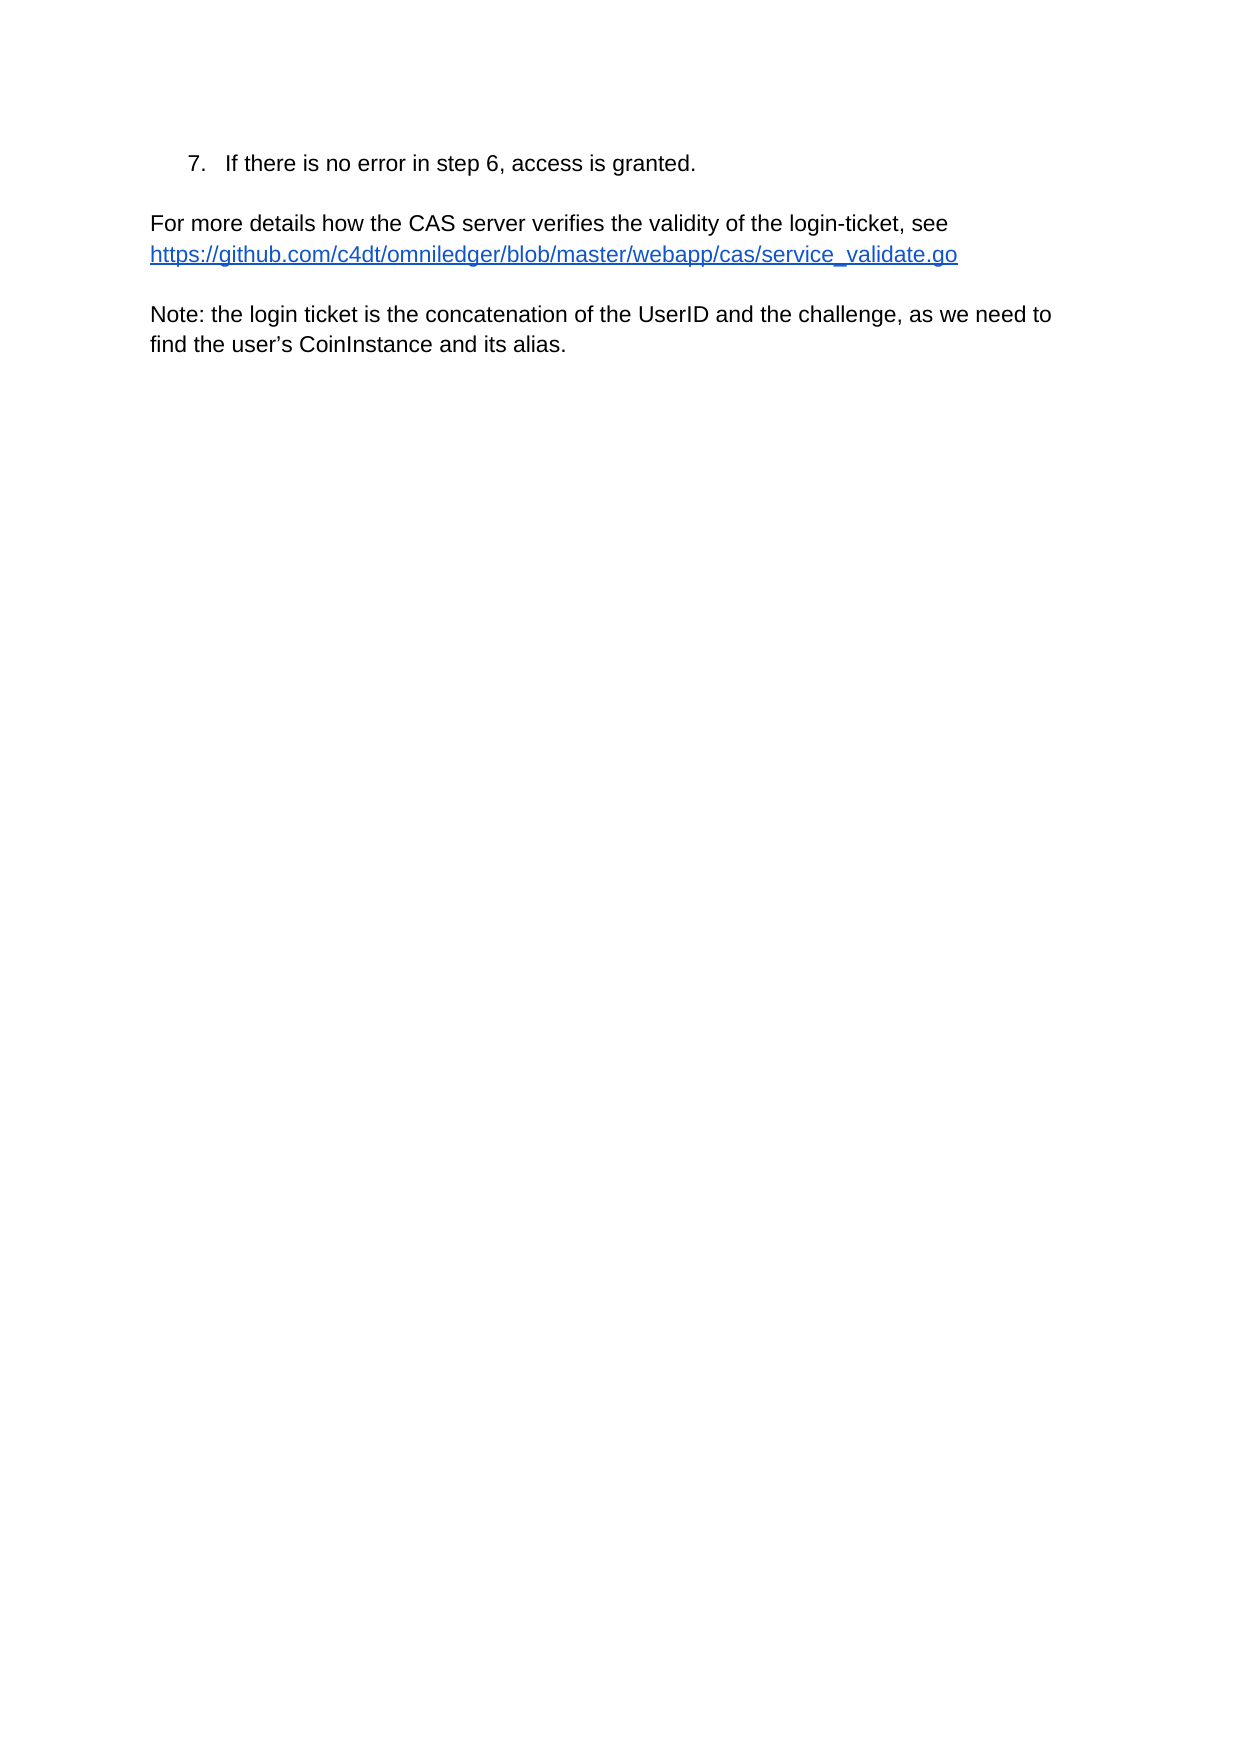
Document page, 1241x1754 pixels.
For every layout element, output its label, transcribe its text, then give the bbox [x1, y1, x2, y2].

list If there is no error in step 6, access is granted. [187, 150, 1090, 176]
text Note: the login ticket is the concatenation of the UserID and the challenge, as we need to find the user’s CoinInstance and its alias. [150, 301, 1090, 358]
text For more details how the CAS server verifies the validity of the login-ticket, see https://github.com/c4dt/omniledger/blob/master/webapp/cas/service_validate.go [150, 210, 1090, 267]
